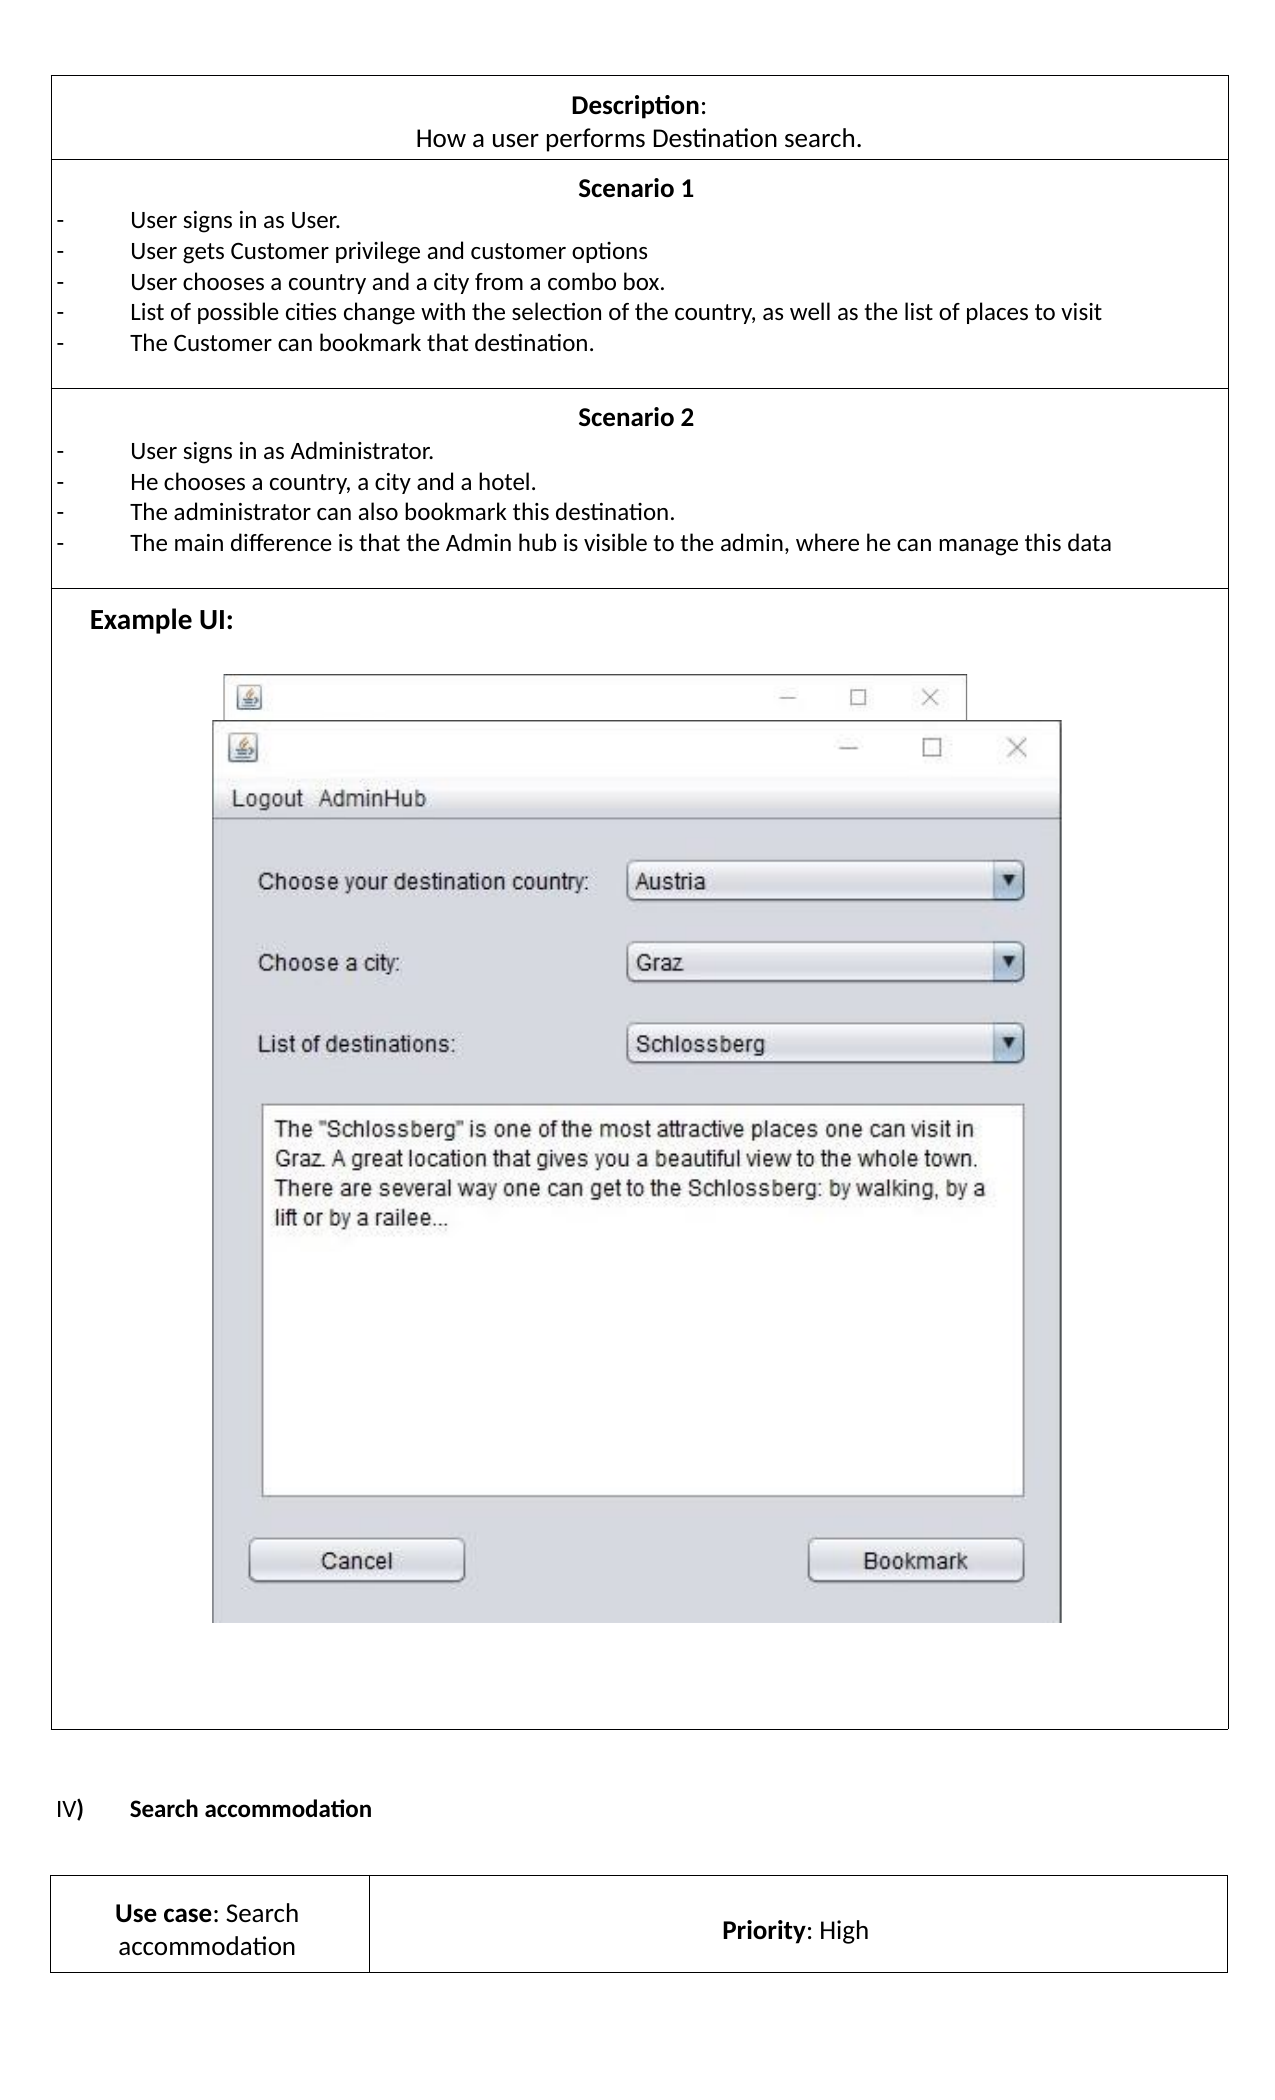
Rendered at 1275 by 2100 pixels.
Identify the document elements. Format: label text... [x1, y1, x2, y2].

table_header Use case: Search accommodation [51, 1876, 369, 1972]
table_cell Example UI: [52, 589, 1228, 1728]
subtitle IV) Search accommodation [56, 1794, 1252, 1824]
table_cell Scenario 1 User signs in as User. User gets Customer privilege and customer options User chooses a country and a city from a combo box. List of possible cities change with the selection of the country, as well as the list of places to visit The Customer can bookmark that destination. [52, 160, 1228, 388]
table_cell Scenario 2 User signs in as Administrator. He chooses a country, a city and a hotel. The administrator can also bookmark this destination. The main difference is that the Admin hub is visible to the admin, where he can manage this data [52, 389, 1228, 588]
table_header Priority: High [370, 1876, 1227, 1972]
table_cell Description: How a user performs Destination search. [52, 76, 1228, 159]
